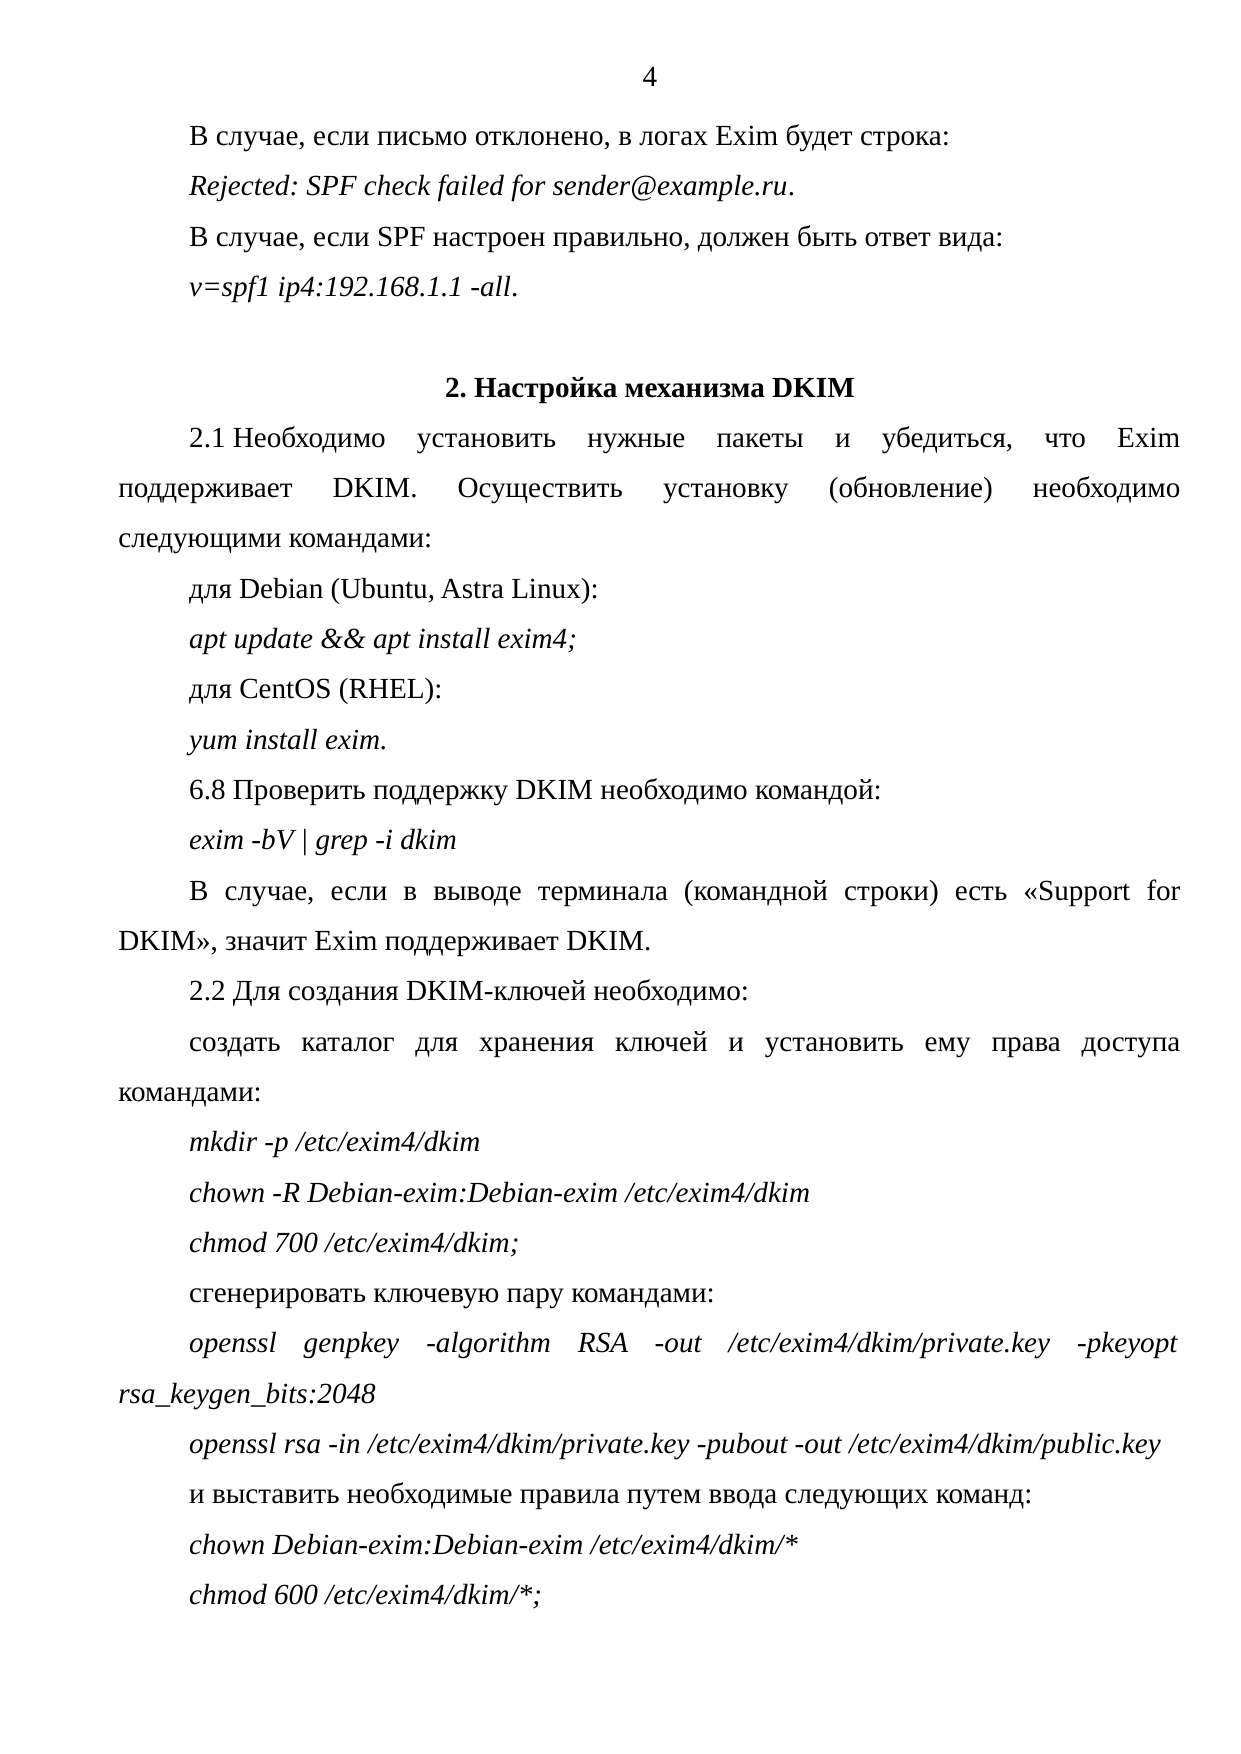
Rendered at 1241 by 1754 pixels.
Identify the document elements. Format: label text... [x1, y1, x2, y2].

text 2.2 Для создания DKIM-ключей необходимо: [118, 973, 1181, 1007]
text chown Debian-exim:Debian-exim /etc/exim4/dkim/* [118, 1527, 1181, 1560]
subtitle 2. Настройка механизма DKIM [118, 370, 1181, 403]
text chmod 600 /etc/exim4/dkim/*; [118, 1577, 1181, 1611]
text для Debian (Ubuntu, Astra Linux): [118, 571, 1181, 604]
text В случае, если SPF настроен правильно, должен быть ответ вида: [118, 219, 1181, 252]
text и выставить необходимые правила путем ввода следующих команд: [118, 1477, 1181, 1510]
text В случае, если письмо отклонено, в логах Exim будет строка: [118, 118, 1181, 152]
text openssl genpkey -algorithm RSA -out /etc/exim4/dkim/private.key -pkeyopt rsa_keygen_bits:2048 [118, 1326, 1181, 1409]
text В случае, если в выводе терминала (командной строки) есть «Support for DKIM», значит Exim поддерживает DKIM. [118, 873, 1181, 957]
text apt update && apt install exim4; [118, 621, 1181, 655]
text создать каталог для хранения ключей и установить ему права доступа командами: [118, 1024, 1181, 1108]
text exim -bV | grep -i dkim [118, 822, 1181, 856]
text mkdir -p /etc/exim4/dkim [118, 1124, 1181, 1158]
text yum install exim. [118, 722, 1181, 755]
text 2.1 Необходимо установить нужные пакеты и убедиться, что Exim поддерживает DKIM. Осуществить установку (обновление) необходимо следующими командами: [118, 420, 1181, 554]
text chmod 700 /etc/exim4/dkim; [118, 1225, 1181, 1258]
text v=spf1 ip4:192.168.1.1 -all. [118, 269, 1181, 303]
text для CentOS (RHEL): [118, 672, 1181, 705]
text Rejected: SPF check failed for sender@example.ru. [118, 168, 1181, 202]
text сгенерировать ключевую пару командами: [118, 1275, 1181, 1309]
text openssl rsa -in /etc/exim4/dkim/private.key -pubout -out /etc/exim4/dkim/public.key [118, 1426, 1181, 1460]
text 6.8 Проверить поддержку DKIM необходимо командой: [118, 772, 1181, 806]
text chown -R Debian-exim:Debian-exim /etc/exim4/dkim [118, 1175, 1181, 1208]
